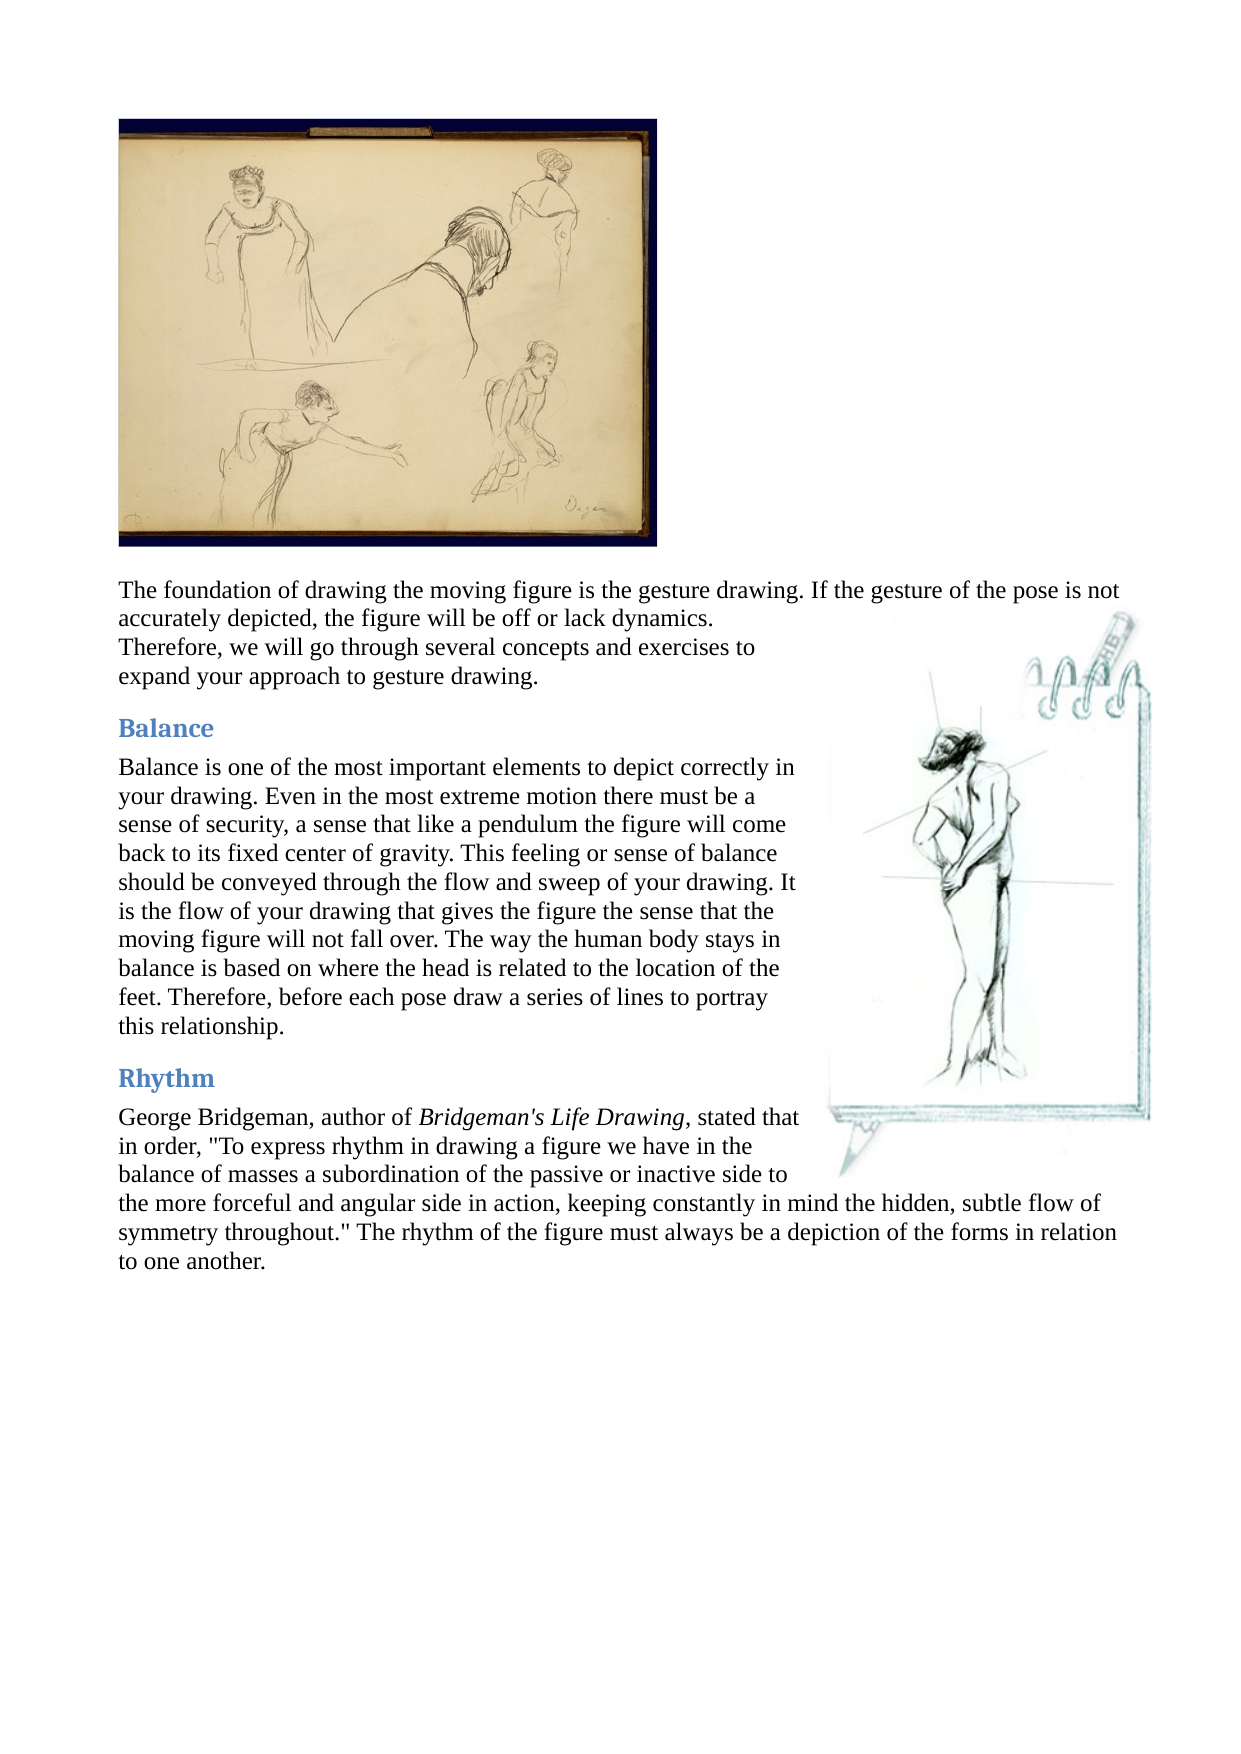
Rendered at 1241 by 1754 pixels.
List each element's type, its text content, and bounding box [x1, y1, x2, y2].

text Balance is one of the most important elements to depict correctly in your drawing. Even in the most extreme motion there must be a sense of security, a sense that like a pendulum the figure will come back to its fixed center of gravity. This feeling or sense of balance should be conveyed through the flow and sweep of your drawing. It is the flow of your drawing that gives the figure the sense that the moving figure will not fall over. The way the human body stays in balance is based on where the head is related to the location of the feet. Therefore, before each pose draw a series of lines to portray this relationship. [118, 752, 822, 1039]
text The foundation of drawing the moving figure is the gesture drawing. If the gesture of the pose is not accurately depicted, the figure will be off or lack dynamics. Therefore, we will go through several concepts and exercises to expand your approach to gesture drawing. [118, 575, 1122, 690]
picture [118, 118, 658, 547]
text George Bridgeman, author of Bridgeman's Life Drawing, stated that in order, "To express rhythm in drawing a figure we have in the balance of masses a subordination of the passive or inactive side to the more forceful and angular side in action, keeping constantly in mind the hidden, subtle flow of symmetry throughout." The rhythm of the figure must always be a depiction of the forms in relation to one another. [118, 1102, 1122, 1274]
picture [822, 605, 1154, 1178]
subtitle Balance [118, 713, 822, 744]
subtitle Rhythm [118, 1063, 822, 1094]
